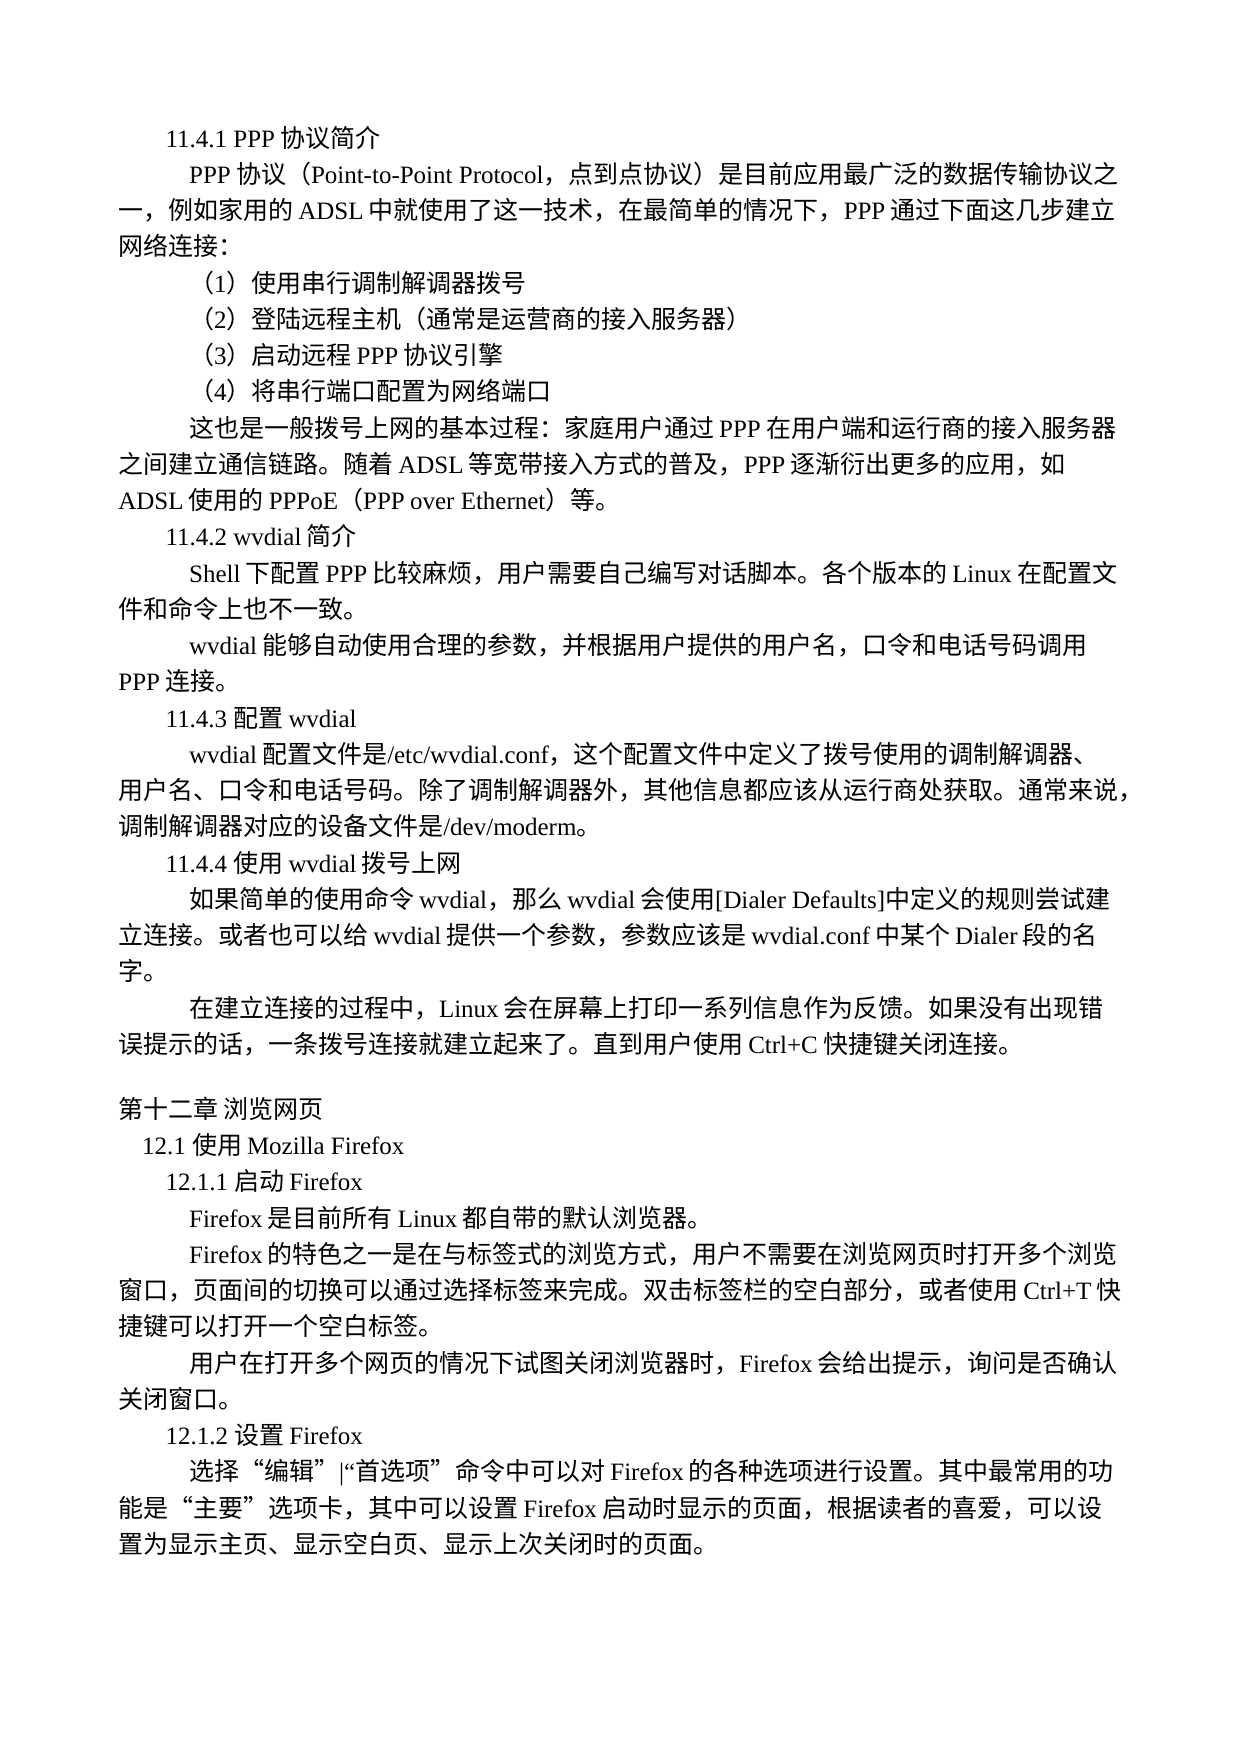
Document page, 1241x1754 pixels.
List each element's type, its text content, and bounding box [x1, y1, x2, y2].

text （1）使用串行调制解调器拨号 [118, 263, 1122, 299]
text 在建立连接的过程中，Linux会在屏幕上打印一系列信息作为反馈。如果没有出现错误提示的话，一条拨号连接就建立起来了。直到用户使用Ctrl+C快捷键关闭连接。 [118, 988, 1122, 1061]
text 11.4.2 wvdial简介 [118, 517, 1122, 553]
text 12.1.2 设置Firefox [118, 1416, 1122, 1452]
text 用户在打开多个网页的情况下试图关闭浏览器时，Firefox会给出提示，询问是否确认关闭窗口。 [118, 1343, 1122, 1416]
text （2）登陆远程主机（通常是运营商的接入服务器） [118, 299, 1122, 336]
text 12.1.1 启动Firefox [118, 1162, 1122, 1198]
text 这也是一般拨号上网的基本过程：家庭用户通过PPP在用户端和运行商的接入服务器之间建立通信链路。随着ADSL等宽带接入方式的普及，PPP逐渐衍出更多的应用，如ADSL使用的PPPoE（PPP over Ethernet）等。 [118, 408, 1122, 517]
text 选择“编辑”|“首选项”命令中可以对Firefox的各种选项进行设置。其中最常用的功能是“主要”选项卡，其中可以设置Firefox启动时显示的页面，根据读者的喜爱，可以设置为显示主页、显示空白页、显示上次关闭时的页面。 [118, 1452, 1122, 1561]
text PPP协议（Point-to-Point Protocol，点到点协议）是目前应用最广泛的数据传输协议之一，例如家用的ADSL中就使用了这一技术，在最简单的情况下，PPP通过下面这几步建立网络连接： [118, 154, 1122, 263]
text Firefox是目前所有Linux都自带的默认浏览器。 [118, 1198, 1122, 1234]
text 12.1 使用Mozilla Firefox [118, 1126, 1122, 1162]
text 11.4.3 配置wvdial [118, 698, 1122, 734]
text Shell下配置PPP比较麻烦，用户需要自己编写对话脚本。各个版本的Linux在配置文件和命令上也不一致。 [118, 553, 1122, 626]
text 11.4.4 使用wvdial拨号上网 [118, 843, 1122, 879]
text 如果简单的使用命令wvdial，那么wvdial会使用[Dialer Defaults]中定义的规则尝试建立连接。或者也可以给wvdial提供一个参数，参数应该是wvdial.conf中某个Dialer段的名字。 [118, 879, 1122, 988]
text wvdial能够自动使用合理的参数，并根据用户提供的用户名，口令和电话号码调用PPP连接。 [118, 626, 1122, 698]
text （3）启动远程PPP协议引擎 [118, 336, 1122, 372]
text （4）将串行端口配置为网络端口 [118, 372, 1122, 408]
text 第十二章 浏览网页 [118, 1089, 1122, 1126]
text wvdial配置文件是/etc/wvdial.conf，这个配置文件中定义了拨号使用的调制解调器、用户名、口令和电话号码。除了调制解调器外，其他信息都应该从运行商处获取。通常来说，调制解调器对应的设备文件是/dev/moderm。 [118, 734, 1122, 843]
text Firefox的特色之一是在与标签式的浏览方式，用户不需要在浏览网页时打开多个浏览窗口，页面间的切换可以通过选择标签来完成。双击标签栏的空白部分，或者使用Ctrl+T快捷键可以打开一个空白标签。 [118, 1234, 1122, 1343]
text 11.4.1 PPP协议简介 [118, 118, 1122, 154]
